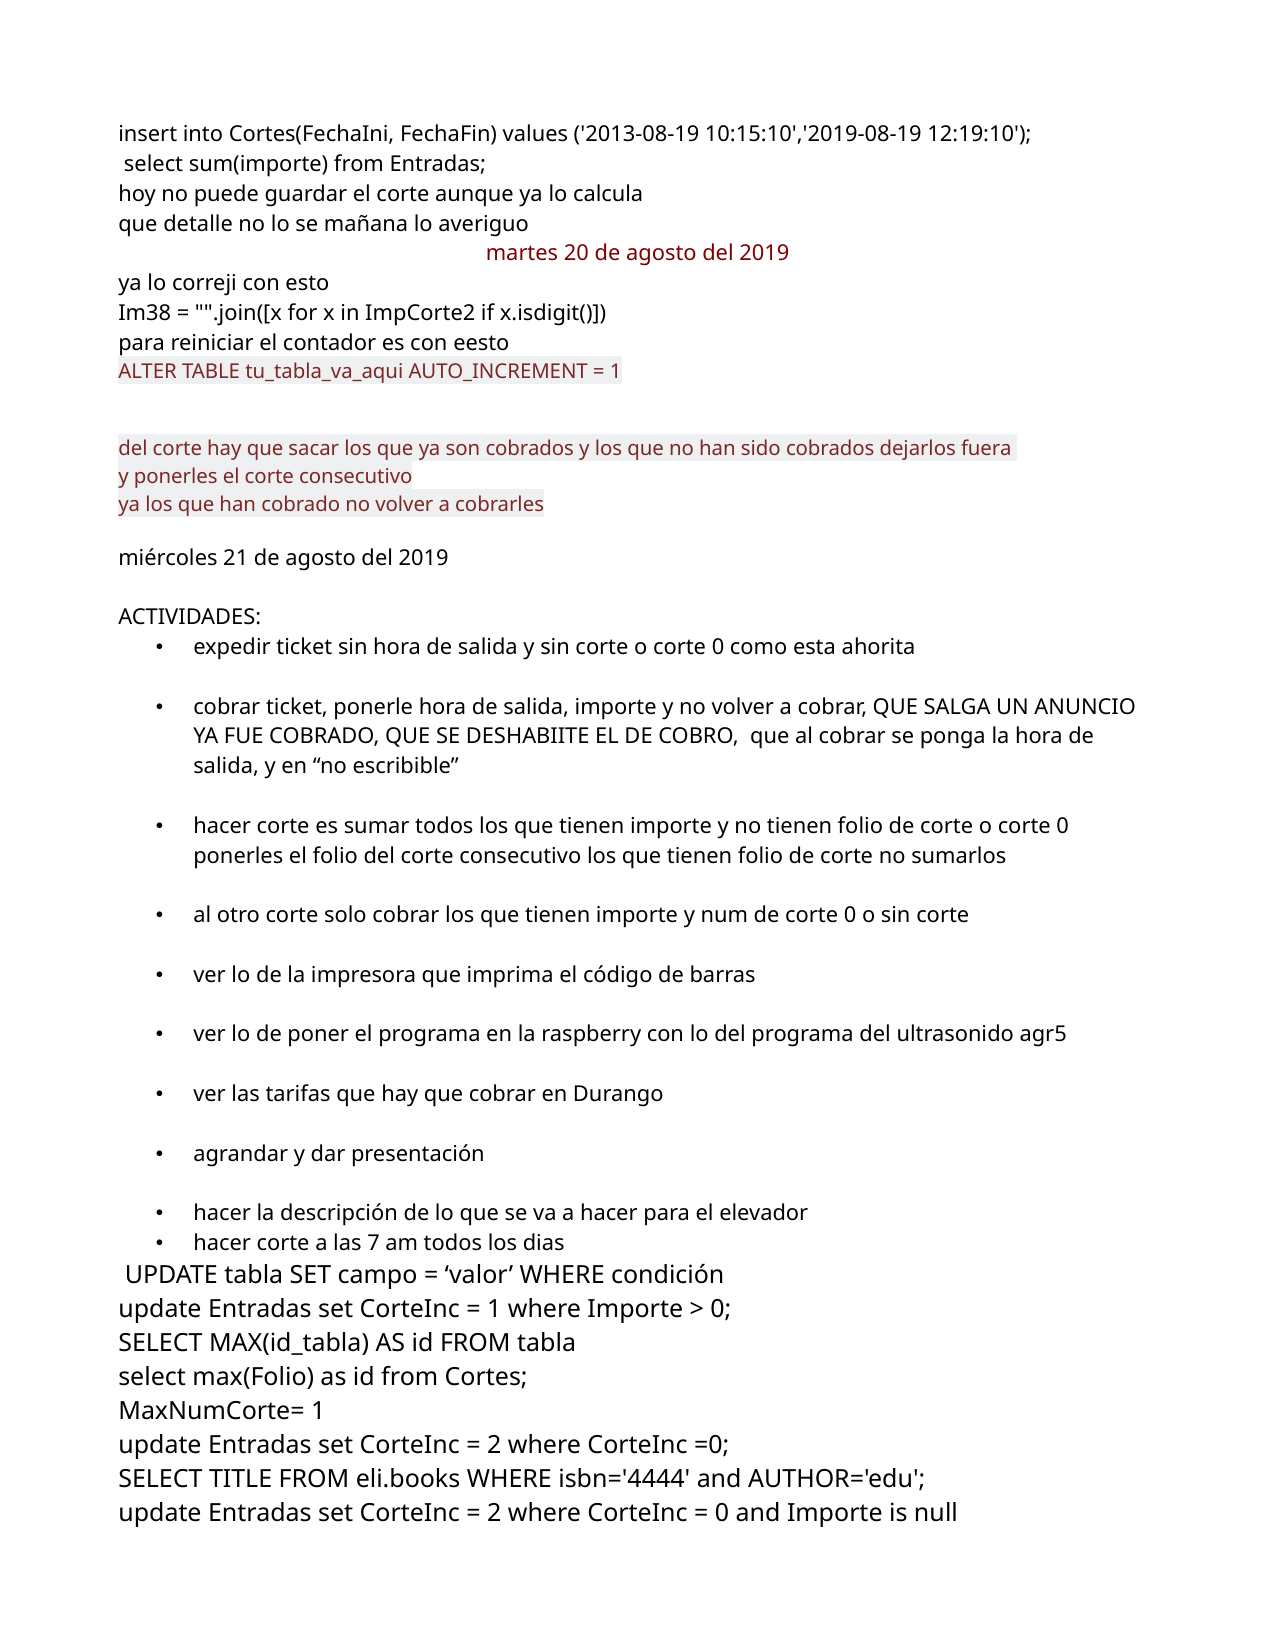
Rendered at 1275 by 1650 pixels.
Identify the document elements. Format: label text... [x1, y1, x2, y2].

text y ponerles el corte consecutivo [118, 461, 1157, 489]
text SELECT TITLE FROM eli.books WHERE isbn='4444' and AUTHOR='edu'; [118, 1461, 1157, 1495]
text insert into Cortes(FechaIni, FechaFin) values ('2013-08-19 10:15:10','2019-08-19 12:19:10'); [118, 118, 1157, 148]
list ver lo de poner el programa en la raspberry con lo del programa del ultrasonido agr5 [156, 1018, 1157, 1048]
text UPDATE tabla SET campo = ‘valor’ WHERE condición [118, 1257, 1157, 1291]
text martes 20 de agosto del 2019 [118, 237, 1157, 267]
text Im38 = "".join([x for x in ImpCorte2 if x.isdigit()]) [118, 297, 1157, 327]
list al otro corte solo cobrar los que tienen importe y num de corte 0 o sin corte [156, 899, 1157, 929]
text update Entradas set CorteInc = 2 where CorteInc = 0 and Importe is null [118, 1495, 1157, 1529]
text ya los que han cobrado no volver a cobrarles [118, 489, 1157, 517]
list hacer corte a las 7 am todos los dias [156, 1227, 1157, 1257]
list agrandar y dar presentación [156, 1137, 1157, 1167]
text MaxNumCorte= 1 [118, 1393, 1157, 1427]
text update Entradas set CorteInc = 1 where Importe > 0; [118, 1291, 1157, 1325]
list expedir ticket sin hora de salida y sin corte o corte 0 como esta ahorita [156, 631, 1157, 661]
text del corte hay que sacar los que ya son cobrados y los que no han sido cobrados dejarlos fuera [118, 434, 1157, 461]
text ALTER TABLE tu_tabla_va_aqui AUTO_INCREMENT = 1 [118, 356, 1157, 384]
text SELECT MAX(id_tabla) AS id FROM tabla [118, 1325, 1157, 1359]
text miércoles 21 de agosto del 2019 [118, 542, 1157, 571]
list cobrar ticket, ponerle hora de salida, importe y no volver a cobrar, QUE SALGA UN ANUNCIO YA FUE COBRADO, QUE SE DESHABIITE EL DE COBRO, que al cobrar se ponga la hora de salida, y en “no escribible” [156, 691, 1157, 780]
text para reiniciar el contador es con eesto [118, 327, 1157, 356]
text select sum(importe) from Entradas; [118, 148, 1157, 178]
text hoy no puede guardar el corte aunque ya lo calcula [118, 178, 1157, 207]
text que detalle no lo se mañana lo averiguo [118, 207, 1157, 237]
list ver lo de la impresora que imprima el código de barras [156, 959, 1157, 988]
text ya lo correji con esto [118, 267, 1157, 297]
list ver las tarifas que hay que cobrar en Durango [156, 1078, 1157, 1108]
list hacer corte es sumar todos los que tienen importe y no tienen folio de corte o corte 0 ponerles el folio del corte consecutivo los que tienen folio de corte no sumarlos [156, 810, 1157, 869]
text ACTIVIDADES: [118, 601, 1157, 631]
text update Entradas set CorteInc = 2 where CorteInc =0; [118, 1427, 1157, 1461]
text select max(Folio) as id from Cortes; [118, 1359, 1157, 1393]
list hacer la descripción de lo que se va a hacer para el elevador [156, 1197, 1157, 1227]
